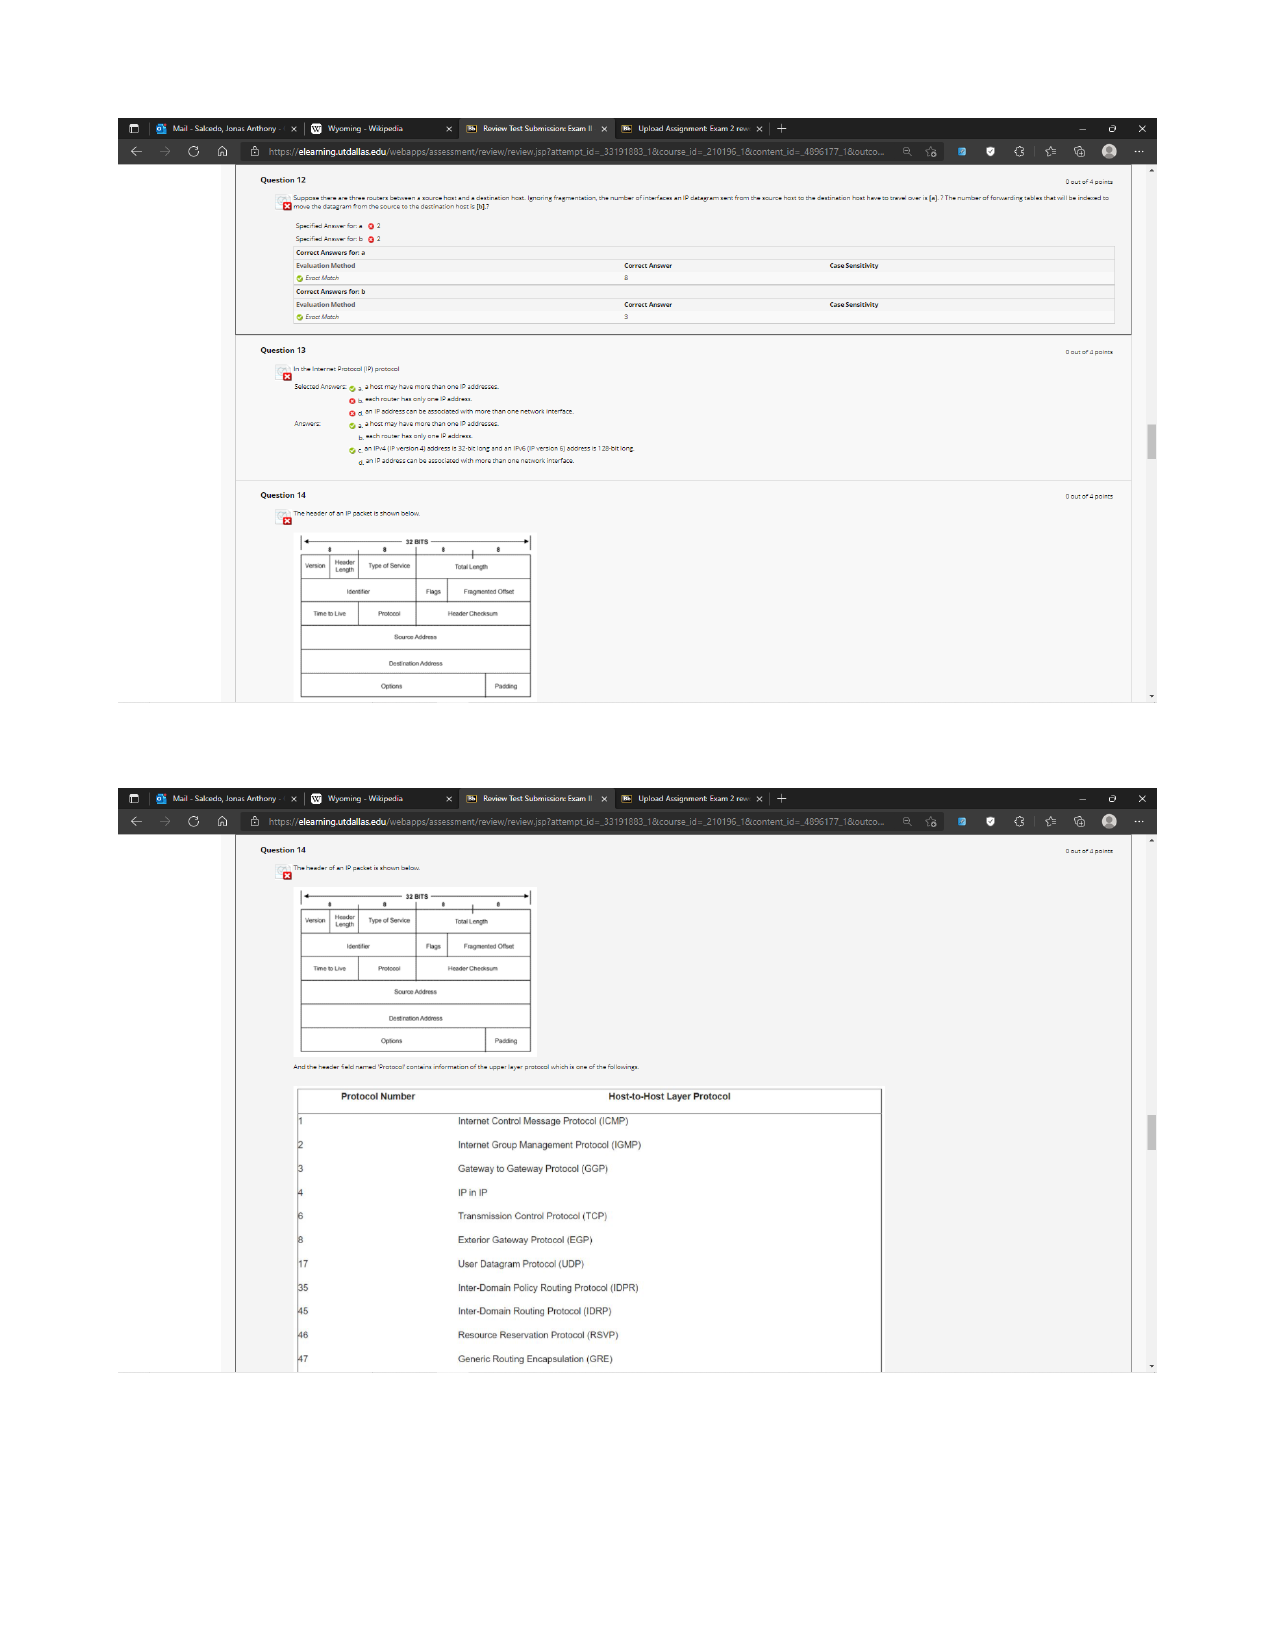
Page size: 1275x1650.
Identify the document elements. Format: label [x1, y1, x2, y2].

picture [118, 118, 1157, 703]
picture [118, 788, 1157, 1373]
